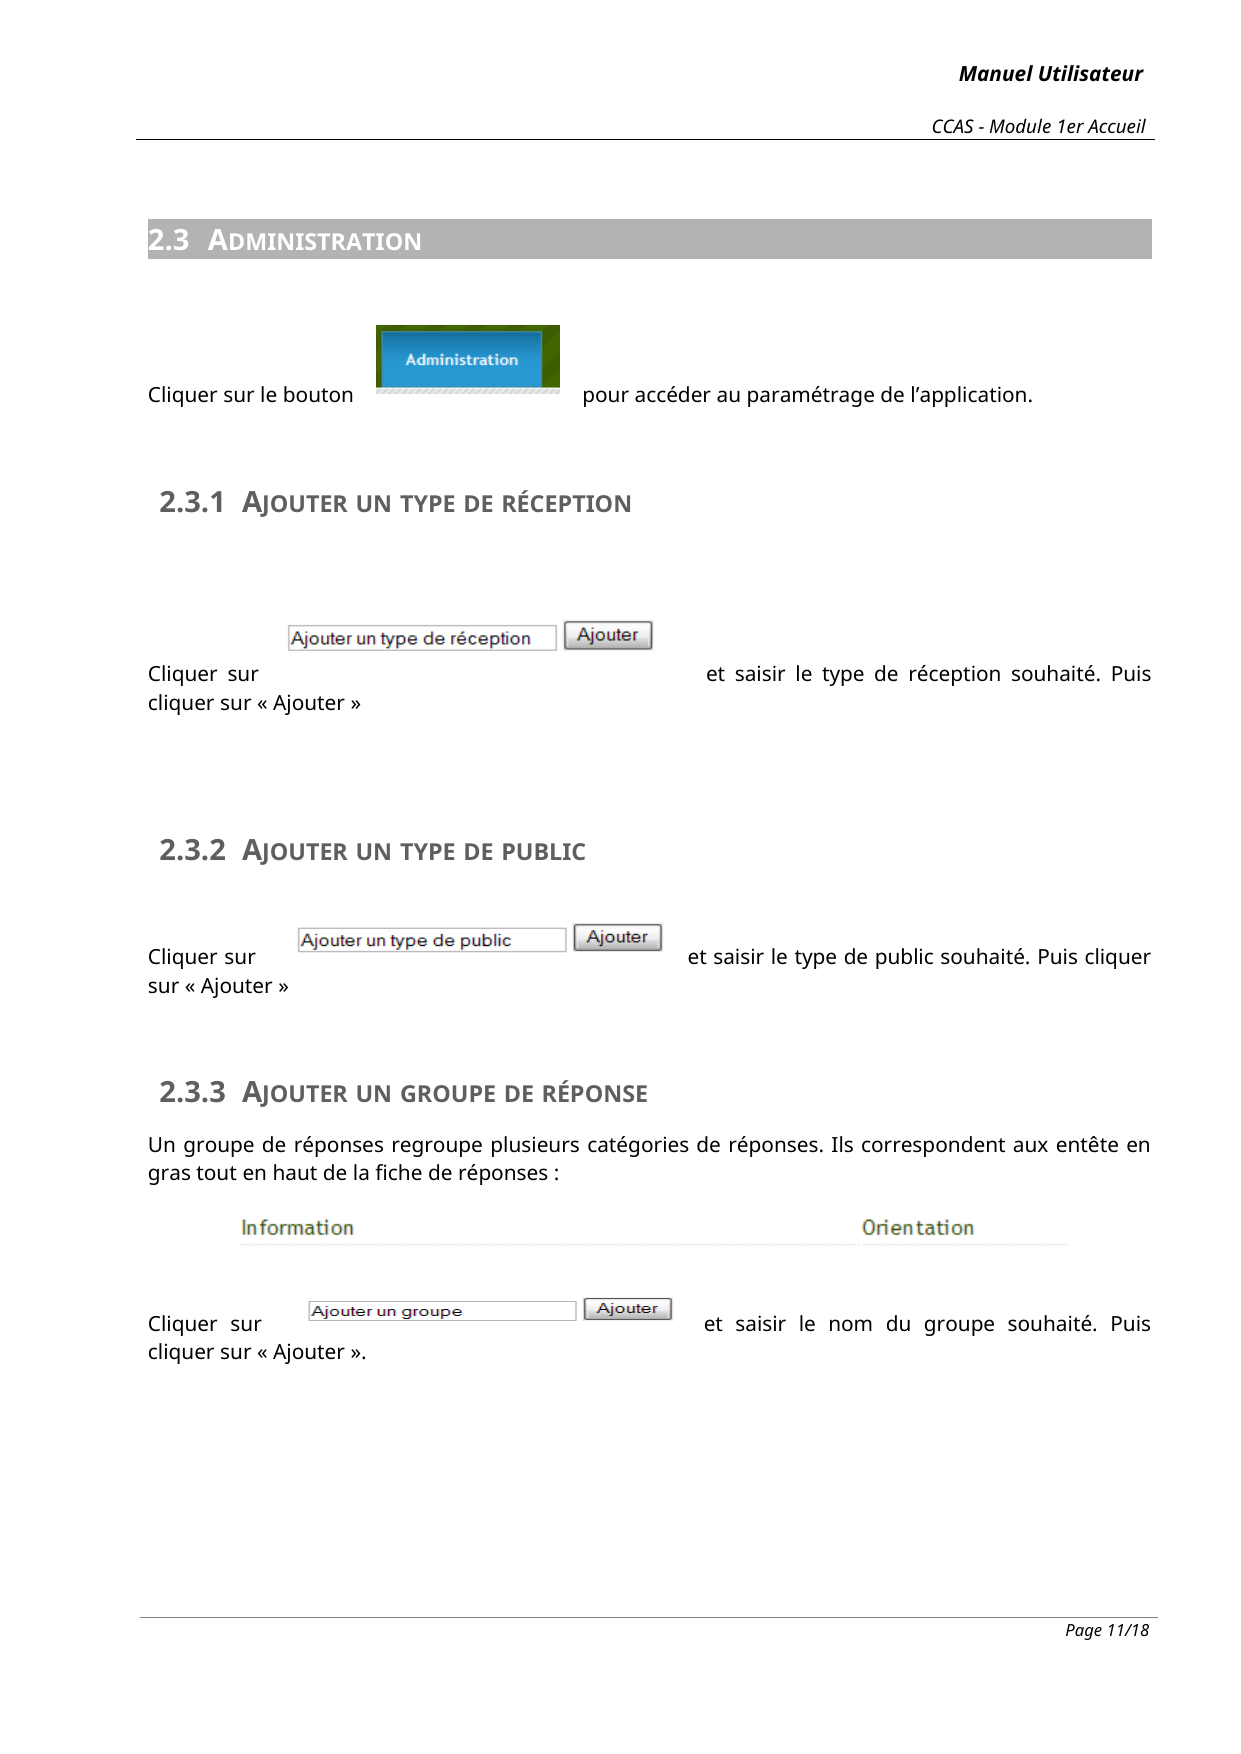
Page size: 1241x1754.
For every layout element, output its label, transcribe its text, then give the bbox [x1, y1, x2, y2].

text Un groupe de réponses regroupe plusieurs catégories de réponses. Ils correspondent aux entête en gras tout en haut de la fiche de réponses : [148, 1130, 1152, 1187]
picture [284, 589, 680, 673]
picture [376, 325, 560, 394]
subtitle Ajouter un type de réception [159, 481, 1152, 521]
subtitle Ajouter un groupe de réponse [159, 1071, 1152, 1111]
picture [278, 897, 665, 956]
text Cliquer sur le bouton pour accéder au paramétrage de l’application. [148, 317, 1152, 409]
text Cliquer sur et saisir le nom du groupe souhaité. Puis cliquer sur « Ajouter ». [148, 1281, 1152, 1366]
text Cliquer sur et saisir le type de public souhaité. Puis cliquer sur « Ajouter » [148, 888, 1152, 999]
text Cliquer sur et saisir le type de réception souhaité. Puis cliquer sur « Ajouter » [148, 580, 1152, 716]
picture [290, 1290, 675, 1322]
subtitle Administration [148, 219, 1152, 259]
picture [231, 1201, 1068, 1264]
subtitle Ajouter un type de public [159, 829, 1152, 869]
